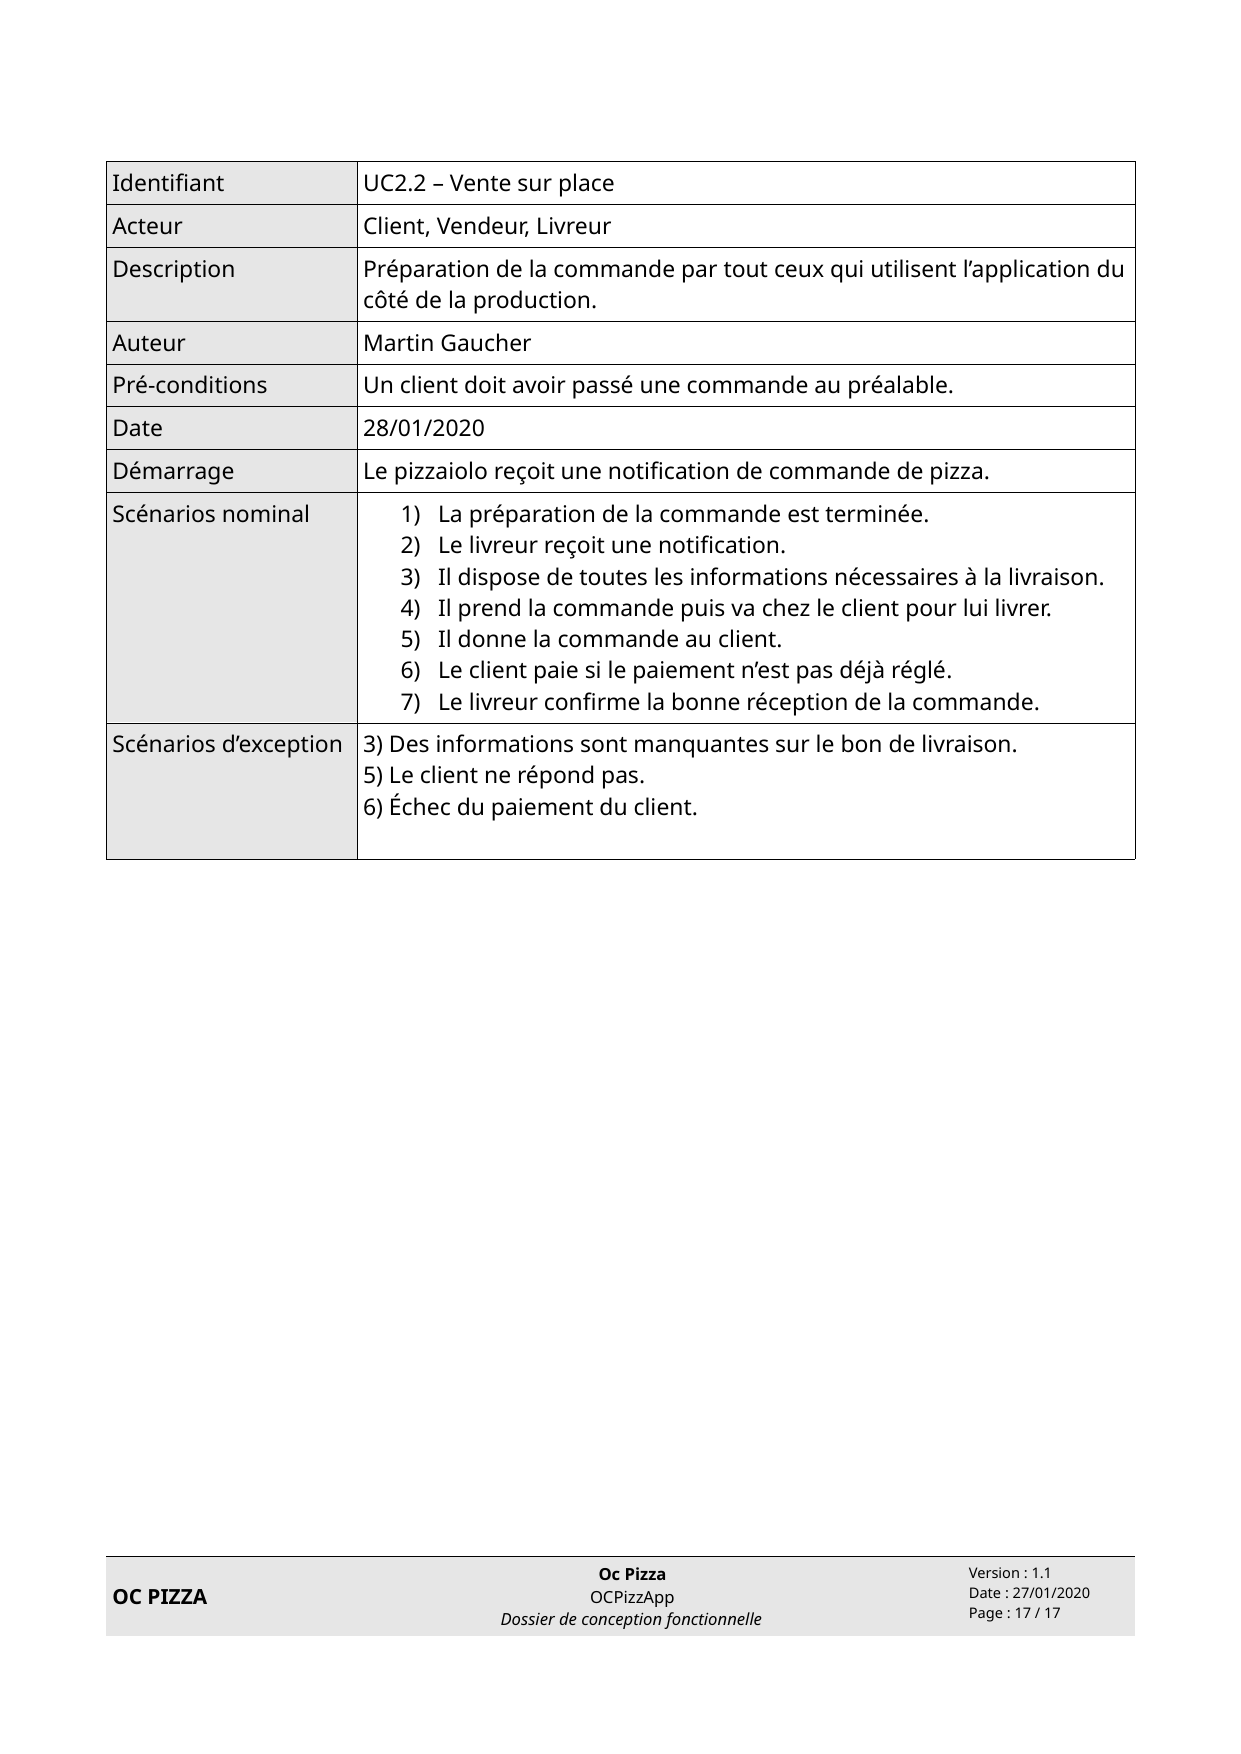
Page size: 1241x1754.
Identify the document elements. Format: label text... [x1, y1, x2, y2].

table_cell Client, Vendeur, Livreur [358, 205, 1135, 247]
table_cell Pré-conditions [107, 365, 357, 406]
table_cell Démarrage [107, 450, 357, 492]
table_cell Scénarios nominal [107, 493, 357, 722]
table_cell Date [107, 407, 357, 449]
table_cell Martin Gaucher [358, 322, 1135, 364]
table_cell Préparation de la commande par tout ceux qui utilisent l’application du côté de la production. [358, 248, 1135, 321]
table_cell Scénarios d’exception [107, 724, 357, 859]
table_cell Le pizzaiolo reçoit une notification de commande de pizza. [358, 450, 1135, 492]
table_cell 28/01/2020 [358, 407, 1135, 449]
table_cell Description [107, 248, 357, 321]
table_cell Un client doit avoir passé une commande au préalable. [358, 365, 1135, 406]
table_cell Acteur [107, 205, 357, 247]
table_cell 3) Des informations sont manquantes sur le bon de livraison. 5) Le client ne répond pas. 6) Échec du paiement du client. [358, 724, 1135, 859]
table_header Identifiant [107, 162, 357, 204]
table_cell La préparation de la commande est terminée. Le livreur reçoit une notification. Il dispose de toutes les informations nécessaires à la livraison. Il prend la commande puis va chez le client pour lui livrer. Il donne la commande au client. Le client paie si le paiement n’est pas déjà réglé. Le livreur confirme la bonne réception de la commande. [358, 493, 1135, 722]
table_cell Auteur [107, 322, 357, 364]
table_header UC2.2 – Vente sur place [358, 162, 1135, 204]
